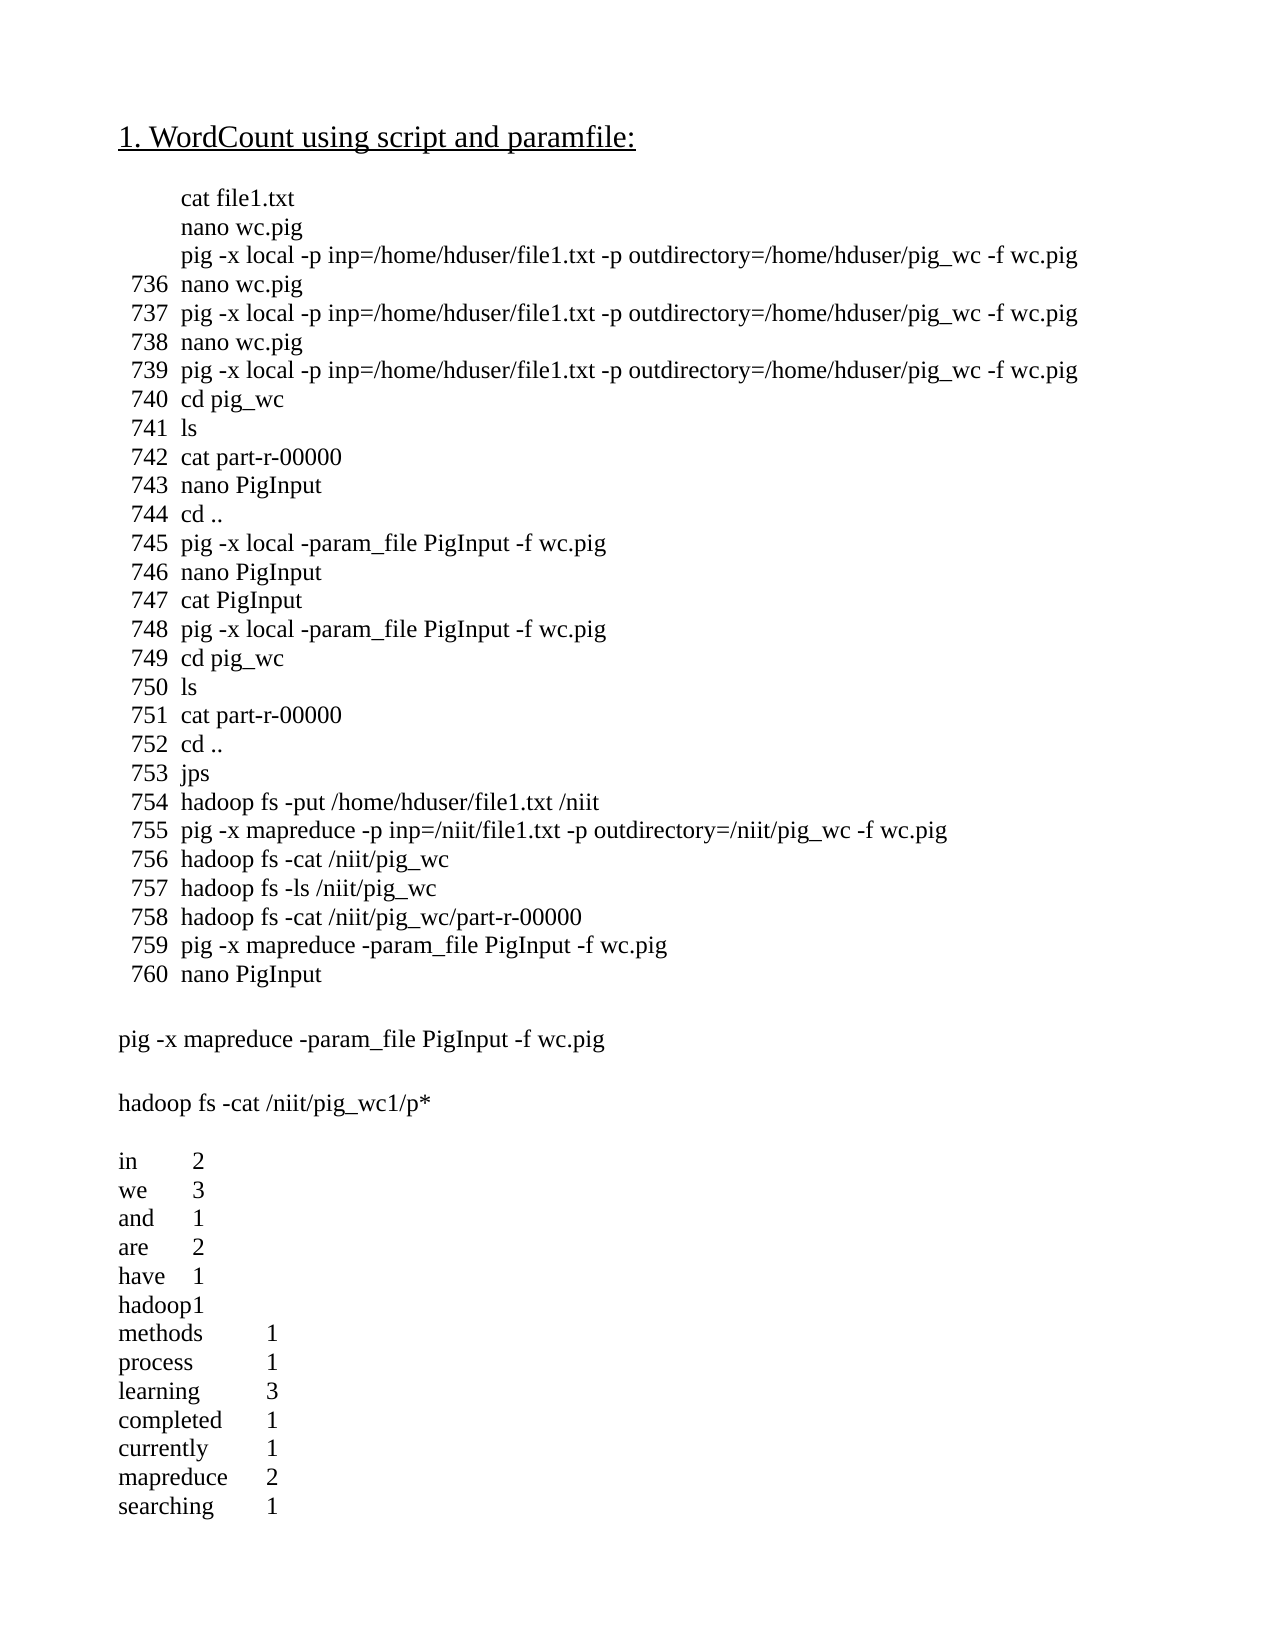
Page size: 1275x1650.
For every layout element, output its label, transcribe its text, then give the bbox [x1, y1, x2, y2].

text 747 cat PigInput [118, 585, 1157, 614]
text 757 hadoop fs -ls /niit/pig_wc [118, 873, 1157, 902]
text mapreduce 2 [118, 1462, 1157, 1491]
text 736 nano wc.pig [118, 269, 1157, 298]
text 754 hadoop fs -put /home/hduser/file1.txt /niit [118, 787, 1157, 815]
text we 3 [118, 1175, 1157, 1203]
text are 2 [118, 1232, 1157, 1261]
text 755 pig -x mapreduce -p inp=/niit/file1.txt -p outdirectory=/niit/pig_wc -f wc.pig [118, 815, 1157, 844]
text 746 nano PigInput [118, 557, 1157, 585]
text 749 cd pig_wc [118, 643, 1157, 672]
text 745 pig -x local -param_file PigInput -f wc.pig [118, 528, 1157, 557]
text 748 pig -x local -param_file PigInput -f wc.pig [118, 614, 1157, 643]
text 760 nano PigInput [118, 959, 1157, 988]
text cat file1.txt [118, 183, 1157, 212]
text 751 cat part-r-00000 [118, 700, 1157, 729]
text 741 ls [118, 413, 1157, 442]
text process 1 [118, 1347, 1157, 1376]
text 740 cd pig_wc [118, 384, 1157, 413]
text completed 1 [118, 1405, 1157, 1433]
text nano wc.pig [118, 212, 1157, 240]
text 756 hadoop fs -cat /niit/pig_wc [118, 844, 1157, 873]
text searching 1 [118, 1491, 1157, 1520]
text 744 cd .. [118, 499, 1157, 528]
text 1. WordCount using script and paramfile: [118, 118, 1157, 154]
text methods 1 [118, 1318, 1157, 1347]
text 742 cat part-r-00000 [118, 442, 1157, 470]
text pig -x local -p inp=/home/hduser/file1.txt -p outdirectory=/home/hduser/pig_wc -f wc.pig [118, 240, 1157, 269]
text 759 pig -x mapreduce -param_file PigInput -f wc.pig [118, 930, 1157, 959]
text and 1 [118, 1203, 1157, 1232]
text hadoop 1 [118, 1290, 1157, 1318]
text 743 nano PigInput [118, 470, 1157, 499]
text 750 ls [118, 672, 1157, 700]
text 758 hadoop fs -cat /niit/pig_wc/part-r-00000 [118, 902, 1157, 930]
text 753 jps [118, 758, 1157, 787]
text in 2 [118, 1146, 1157, 1175]
text currently 1 [118, 1433, 1157, 1462]
text 738 nano wc.pig [118, 327, 1157, 355]
text have 1 [118, 1261, 1157, 1290]
text 739 pig -x local -p inp=/home/hduser/file1.txt -p outdirectory=/home/hduser/pig_wc -f wc.pig [118, 355, 1157, 384]
text 737 pig -x local -p inp=/home/hduser/file1.txt -p outdirectory=/home/hduser/pig_wc -f wc.pig [118, 298, 1157, 327]
text pig -x mapreduce -param_file PigInput -f wc.pig [118, 1024, 1157, 1052]
text learning 3 [118, 1376, 1157, 1405]
text hadoop fs -cat /niit/pig_wc1/p* [118, 1088, 1157, 1117]
text 752 cd .. [118, 729, 1157, 758]
